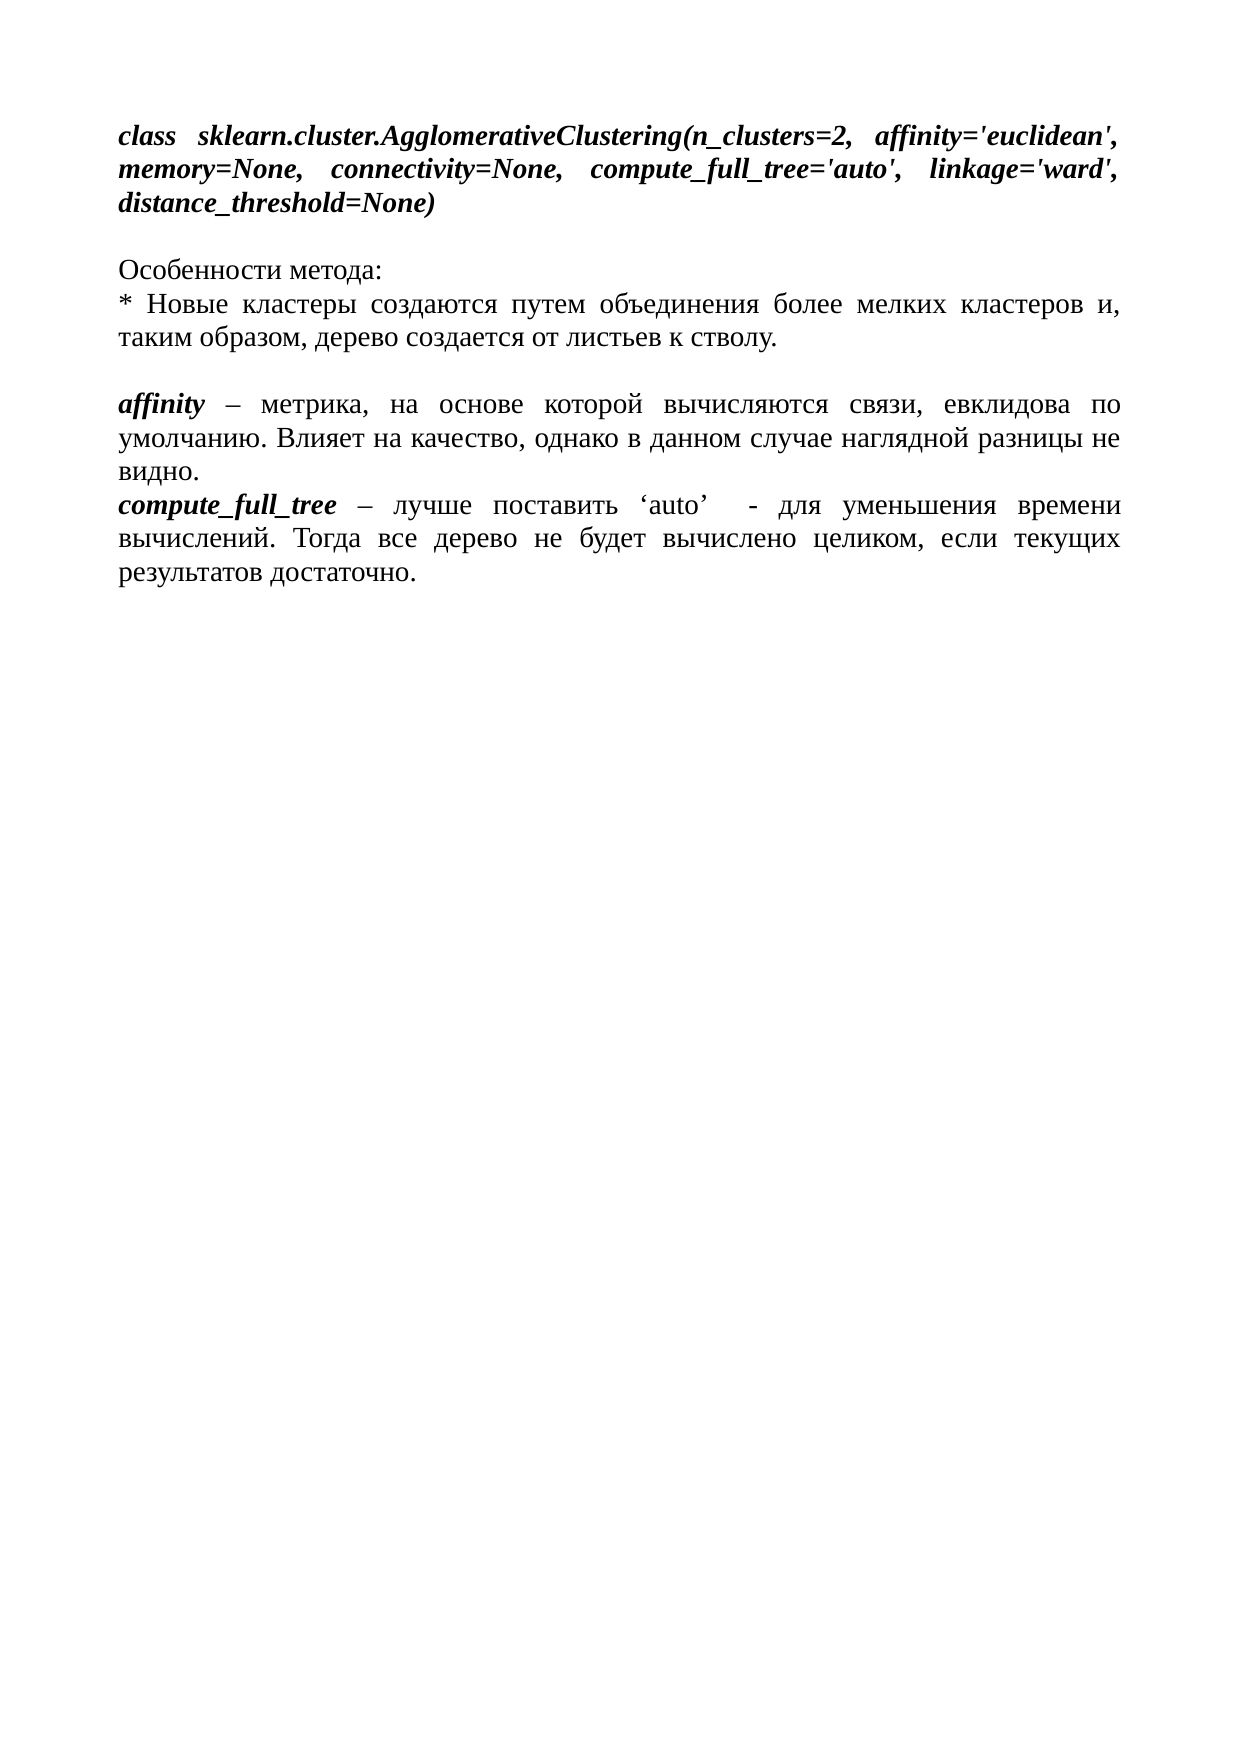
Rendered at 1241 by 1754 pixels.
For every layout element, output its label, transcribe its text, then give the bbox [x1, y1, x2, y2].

text class sklearn.cluster.AgglomerativeClustering(n_clusters=2, affinity='euclidean', memory=None, connectivity=None, compute_full_tree='auto', linkage='ward', distance_threshold=None) [118, 118, 1122, 219]
text * Новые кластеры создаются путем объединения более мелких кластеров и, таким образом, дерево создается от листьев к стволу. [118, 286, 1122, 353]
text compute_full_tree – лучше поставить ‘auto’ - для уменьшения времени вычислений. Тогда все дерево не будет вычислено целиком, если текущих результатов достаточно. [118, 487, 1122, 588]
text affinity – метрика, на основе которой вычисляются связи, евклидова по умолчанию. Влияет на качество, однако в данном случае наглядной разницы не видно. [118, 386, 1122, 487]
text Особенности метода: [118, 252, 1122, 286]
